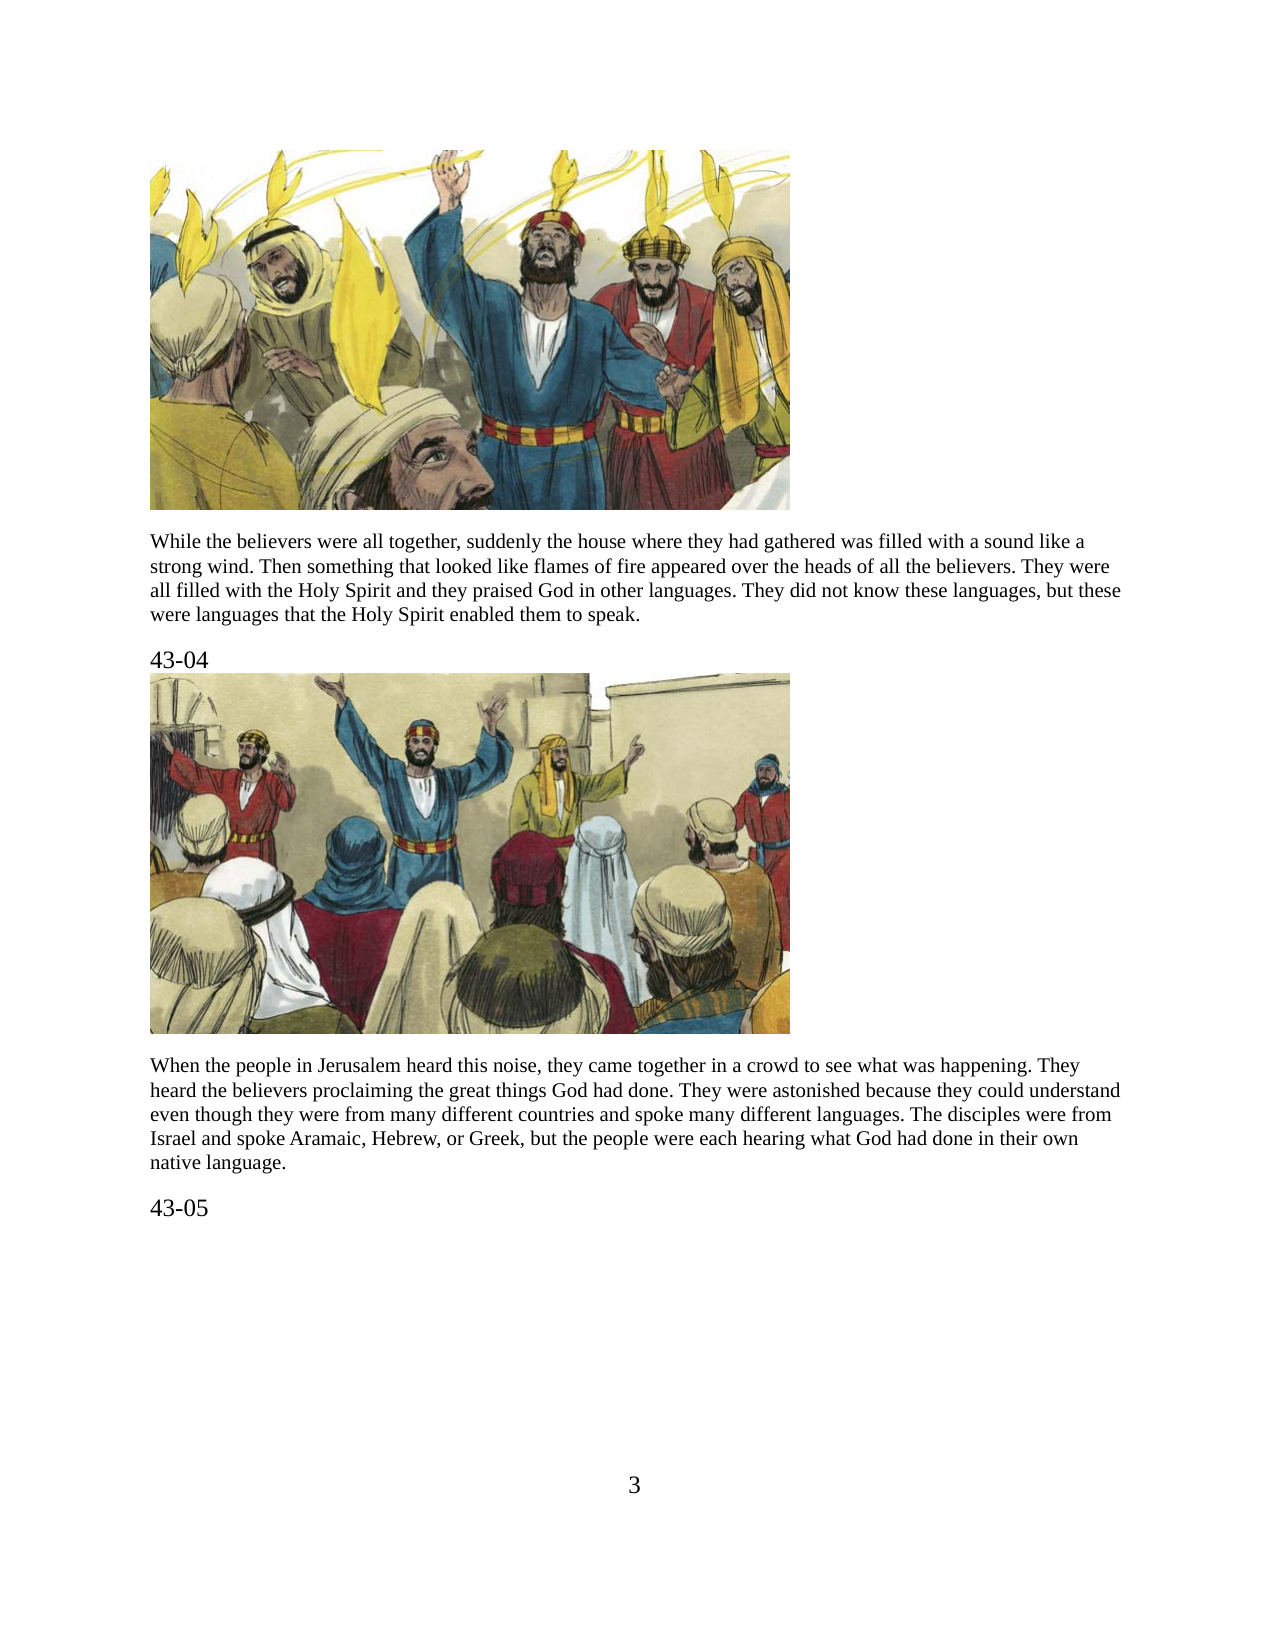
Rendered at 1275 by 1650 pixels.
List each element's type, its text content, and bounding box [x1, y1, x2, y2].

picture [150, 150, 790, 510]
text When the people in Jerusalem heard this noise, they came together in a crowd to see what was happening. They heard the believers proclaiming the great things God had done. They were astonished because they could understand even though they were from many different countries and spoke many different languages. The disciples were from Israel and spoke Aramaic, Hebrew, or Greek, but the people were each hearing what God had done in their own native language. [150, 1053, 1125, 1174]
subtitle 43-05 [150, 1193, 1125, 1222]
text While the believers were all together, suddenly the house where they had gathered was filled with a sound like a strong wind. Then something that looked like flames of fire appeared over the heads of all the believers. They were all filled with the Holy Spirit and they praised God in other languages. They did not know these languages, but these were languages that the Holy Spirit enabled them to speak. [150, 529, 1125, 626]
subtitle 43-04 [150, 645, 1125, 674]
picture [150, 673, 790, 1034]
